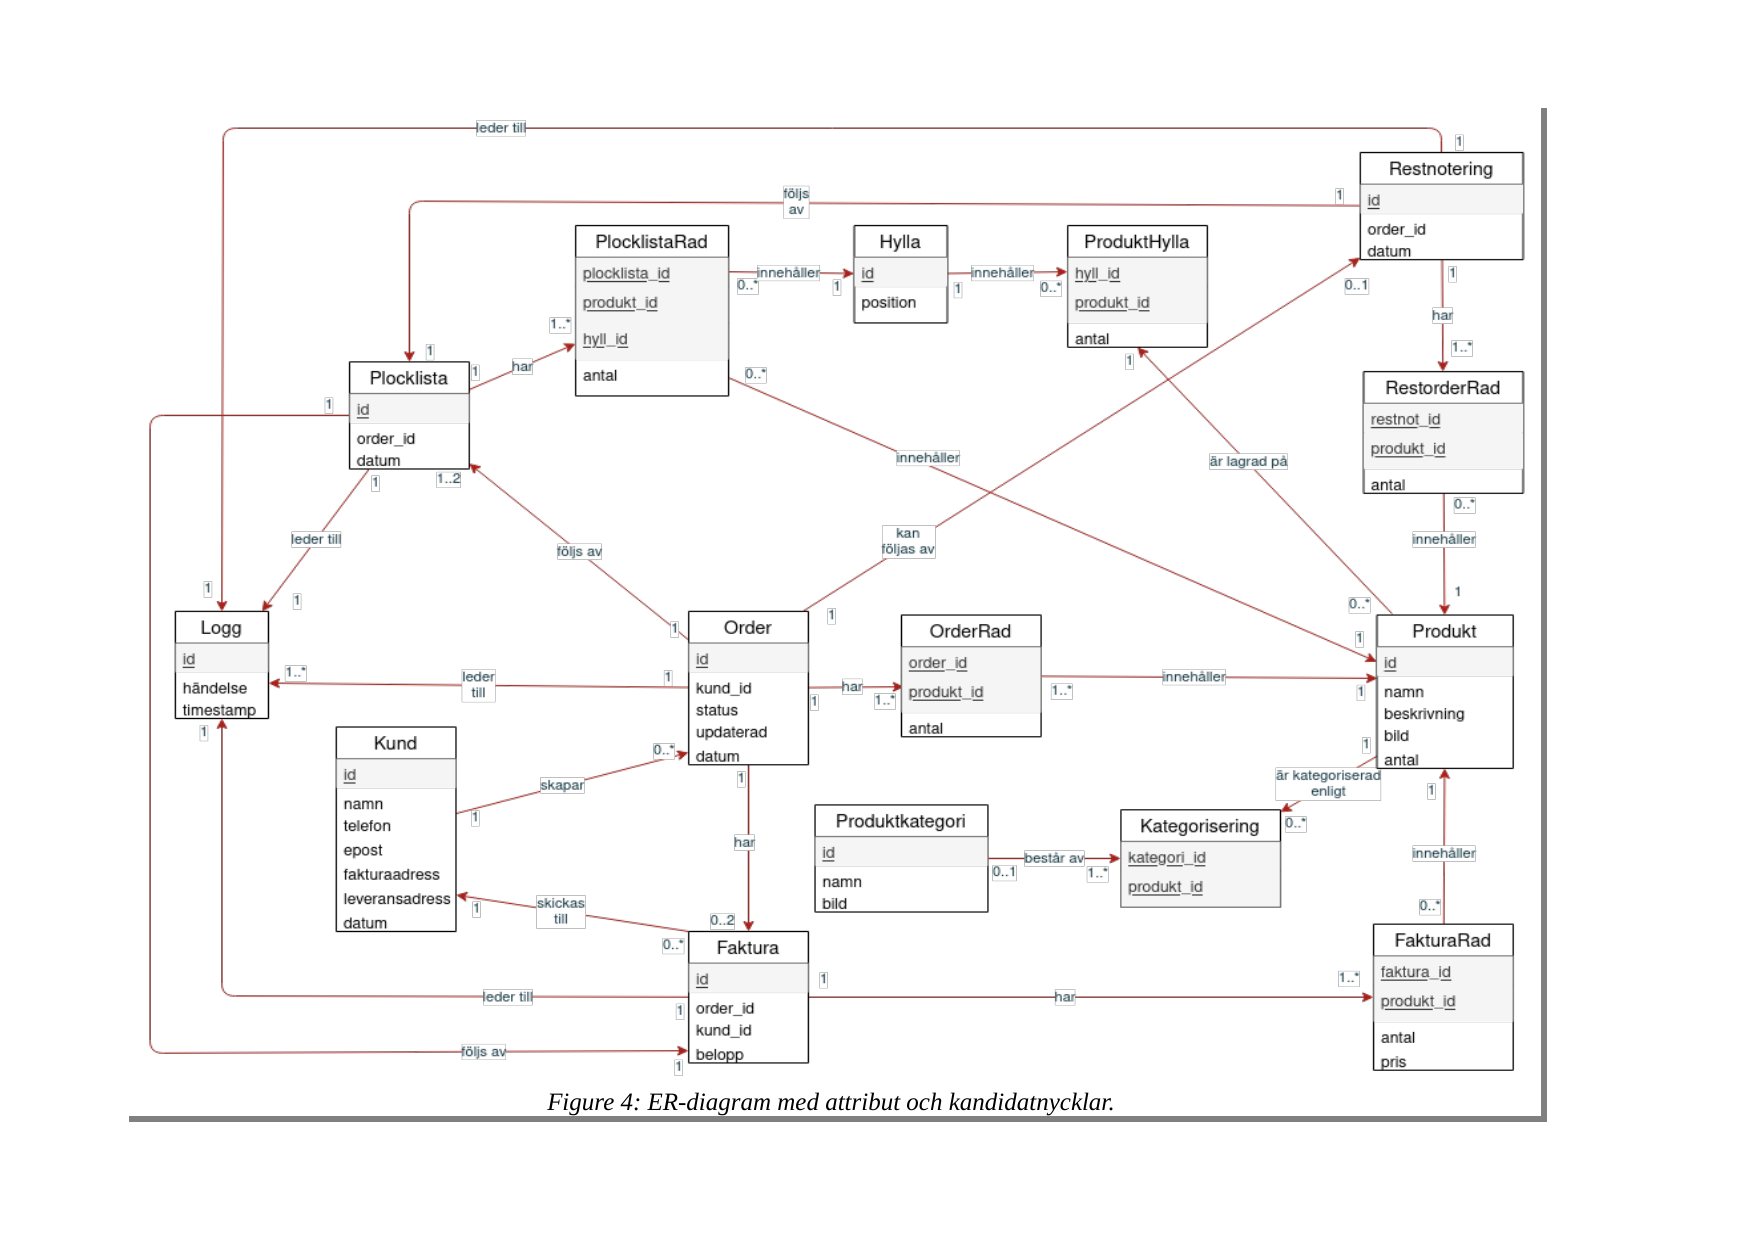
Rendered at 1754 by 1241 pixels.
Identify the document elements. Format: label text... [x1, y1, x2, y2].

text Figure 4: ER-diagram med attribut och kandidatnycklar. [123, 107, 1541, 1116]
picture [127, 107, 1538, 1088]
